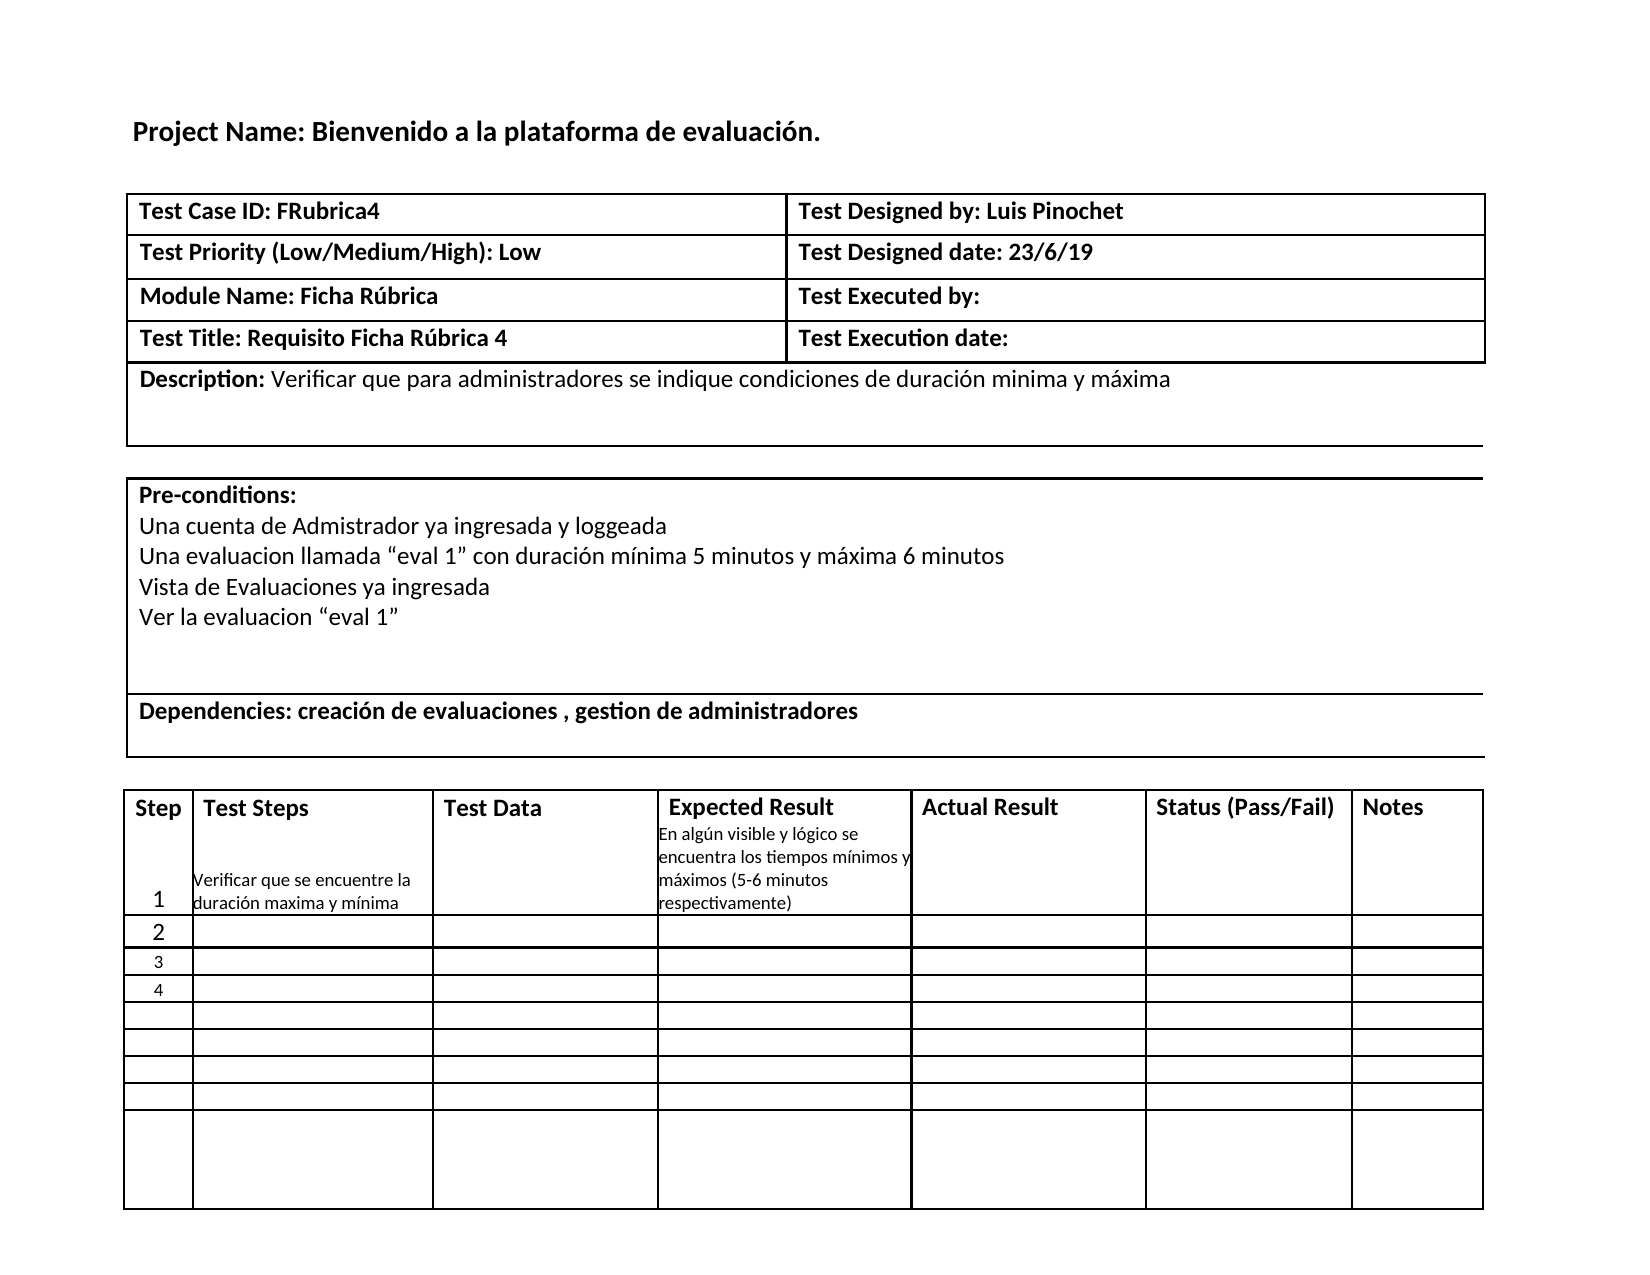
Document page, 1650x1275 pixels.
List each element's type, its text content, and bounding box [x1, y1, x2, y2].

table_cell [1353, 976, 1482, 1001]
table_cell [1147, 976, 1351, 1001]
table_cell Test Case ID: FRubrica4 [128, 195, 785, 234]
table_cell [434, 949, 657, 973]
table_cell [194, 1057, 432, 1082]
table_cell [913, 1003, 1145, 1028]
table_cell [194, 1030, 432, 1055]
table_cell Test Priority (Low/Medium/High): Low [128, 236, 785, 278]
table_header Actual Result [913, 791, 1145, 822]
table_cell [659, 1003, 910, 1028]
table_header Test Data [434, 791, 657, 822]
table_cell [1147, 1084, 1351, 1109]
table_cell 3 [125, 949, 192, 973]
table_cell [125, 1057, 192, 1082]
table_header Expected Result [659, 791, 910, 822]
table_cell [913, 1030, 1145, 1055]
table_cell [434, 1003, 657, 1028]
table_cell [1147, 916, 1351, 946]
table_cell [434, 916, 657, 946]
table_cell [913, 976, 1145, 1001]
table_cell [1147, 1003, 1351, 1028]
table_cell Pre-conditions: Una cuenta de Admistrador ya ingresada y loggeada Una evaluacion llamada “eval 1” con duración mínima 5 minutos y máxima 6 minutos Vista de Evaluaciones ya ingresada Ver la evaluacion “eval 1” [128, 477, 1485, 693]
table_cell [913, 1057, 1145, 1082]
table_cell [125, 1003, 192, 1028]
table_cell [1147, 1111, 1351, 1208]
table_cell [1353, 1111, 1482, 1208]
table_cell [913, 1084, 1145, 1109]
table_cell [786, 445, 1485, 477]
table_cell [1353, 822, 1482, 914]
table_cell Verificar que se encuentre la duración maxima y mínima [194, 822, 432, 914]
table_cell [1353, 949, 1482, 973]
table_cell Description: Verificar que para administradores se indique condiciones de duración minima y máxima [128, 364, 1485, 445]
table_cell [194, 916, 432, 946]
table_cell Test Title: Requisito Ficha Rúbrica 4 [128, 322, 785, 361]
table_cell [125, 1084, 192, 1109]
table_cell [1147, 949, 1351, 973]
table_cell [194, 949, 432, 973]
table_header Step [125, 791, 192, 822]
table_cell [913, 822, 1145, 914]
table_cell [434, 1111, 657, 1208]
table_cell [127, 447, 786, 477]
table_cell [125, 1030, 192, 1055]
table_cell Test Execution date: [788, 322, 1484, 361]
table_cell 4 [125, 976, 192, 1001]
table_header Notes [1353, 791, 1482, 822]
table_cell [1353, 1030, 1482, 1055]
table_cell 1 [125, 822, 192, 914]
table_cell [913, 949, 1145, 973]
table_cell [1147, 1057, 1351, 1082]
table_cell [1353, 916, 1482, 946]
table_cell [913, 1111, 1145, 1208]
table_cell Test Executed by: [788, 280, 1484, 320]
table_cell [434, 976, 657, 1001]
table_cell [194, 1111, 432, 1208]
table_cell [659, 1111, 910, 1208]
table_header Test Steps [194, 791, 432, 822]
table_cell [194, 976, 432, 1001]
table_header Status (Pass/Fail) [1147, 791, 1351, 822]
table_cell [659, 916, 910, 946]
table_cell 2 [125, 916, 192, 946]
table_cell Test Designed date: 23/6/19 [788, 236, 1484, 278]
table_cell Module Name: Ficha Rúbrica [128, 280, 785, 320]
table_cell [659, 1057, 910, 1082]
table_cell [194, 1003, 432, 1028]
table_header Project Name: Bienvenido a la plataforma de evaluación. [127, 103, 1485, 149]
table_cell Dependencies: creación de evaluaciones , gestion de administradores [128, 693, 1485, 756]
table_cell [1353, 1003, 1482, 1028]
table_cell [1147, 822, 1351, 914]
table_cell [434, 1084, 657, 1109]
table_cell [434, 1057, 657, 1082]
table_cell [194, 1084, 432, 1109]
table_cell [125, 1111, 192, 1208]
table_cell Test Designed by: Luis Pinochet [788, 195, 1484, 234]
table_cell [659, 1030, 910, 1055]
table_cell [1353, 1057, 1482, 1082]
table_cell [1147, 1030, 1351, 1055]
table_cell [913, 916, 1145, 946]
table_cell [659, 1084, 910, 1109]
table_cell [659, 976, 910, 1001]
table_cell [659, 949, 910, 973]
table_cell [1353, 1084, 1482, 1109]
table_cell En algún visible y lógico se encuentra los tiempos mínimos y máximos (5-6 minutos respectivamente) [659, 822, 910, 914]
table_cell [434, 1030, 657, 1055]
table_cell [434, 822, 657, 914]
table_cell [127, 149, 1485, 193]
